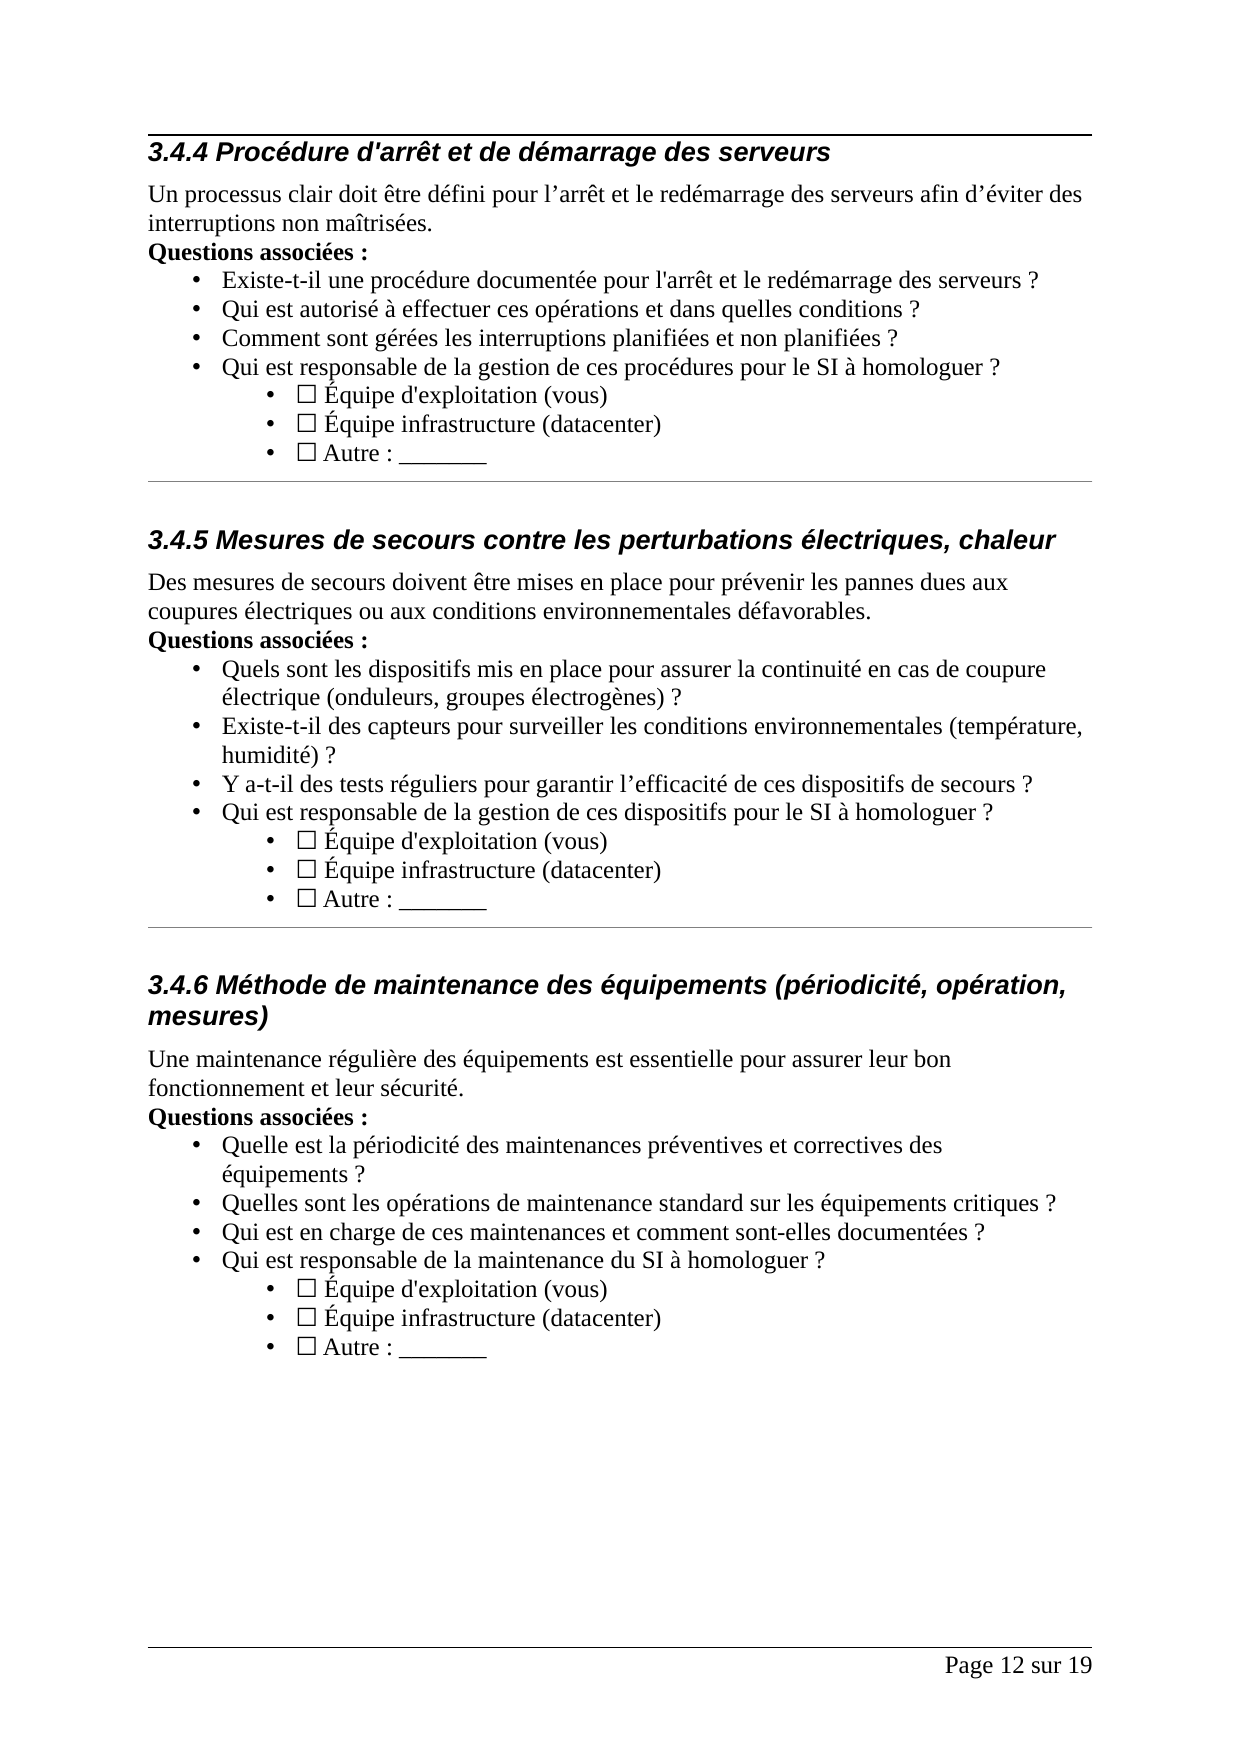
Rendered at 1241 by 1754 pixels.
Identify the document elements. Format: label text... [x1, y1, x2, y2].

list Qui est responsable de la maintenance du SI à homologuer ? [192, 1245, 1092, 1274]
subtitle 3.4.5 Mesures de secours contre les perturbations électriques, chaleur [148, 524, 1092, 555]
text Des mesures de secours doivent être mises en place pour prévenir les pannes dues aux coupures électriques ou aux conditions environnementales défavorables. [148, 567, 1092, 625]
list Qui est responsable de la gestion de ces dispositifs pour le SI à homologuer ? [192, 797, 1092, 826]
list Quels sont les dispositifs mis en place pour assurer la continuité en cas de coupure électrique (onduleurs, groupes électrogènes) ? [192, 654, 1092, 711]
list Existe-t-il des capteurs pour surveiller les conditions environnementales (température, humidité) ? [192, 711, 1092, 769]
text Questions associées : [148, 237, 1092, 266]
list ☐ Équipe d'exploitation (vous) [266, 1274, 1092, 1303]
list ☐ Autre : _______ [266, 884, 1092, 912]
subtitle 3.4.6 Méthode de maintenance des équipements (périodicité, opération, mesures) [148, 969, 1092, 1032]
list ☐ Équipe d'exploitation (vous) [266, 381, 1092, 409]
list ☐ Équipe infrastructure (datacenter) [266, 409, 1092, 438]
list Qui est en charge de ces maintenances et comment sont-elles documentées ? [192, 1217, 1092, 1245]
list Existe-t-il une procédure documentée pour l'arrêt et le redémarrage des serveurs ? [192, 266, 1092, 294]
list ☐ Autre : _______ [266, 438, 1092, 467]
text Questions associées : [148, 625, 1092, 654]
list ☐ Équipe infrastructure (datacenter) [266, 1303, 1092, 1332]
list ☐ Équipe infrastructure (datacenter) [266, 855, 1092, 884]
text Questions associées : [148, 1102, 1092, 1130]
list Quelles sont les opérations de maintenance standard sur les équipements critiques ? [192, 1188, 1092, 1217]
subtitle 3.4.4 Procédure d'arrêt et de démarrage des serveurs [148, 136, 1092, 167]
list Y a-t-il des tests réguliers pour garantir l’efficacité de ces dispositifs de secours ? [192, 769, 1092, 797]
list ☐ Équipe d'exploitation (vous) [266, 826, 1092, 855]
list ☐ Autre : _______ [266, 1332, 1092, 1360]
list Qui est autorisé à effectuer ces opérations et dans quelles conditions ? [192, 294, 1092, 323]
list Comment sont gérées les interruptions planifiées et non planifiées ? [192, 323, 1092, 352]
text Un processus clair doit être défini pour l’arrêt et le redémarrage des serveurs afin d’éviter des interruptions non maîtrisées. [148, 179, 1092, 237]
text Une maintenance régulière des équipements est essentielle pour assurer leur bon fonctionnement et leur sécurité. [148, 1044, 1092, 1102]
list Qui est responsable de la gestion de ces procédures pour le SI à homologuer ? [192, 352, 1092, 381]
list Quelle est la périodicité des maintenances préventives et correctives des équipements ? [192, 1130, 1092, 1188]
